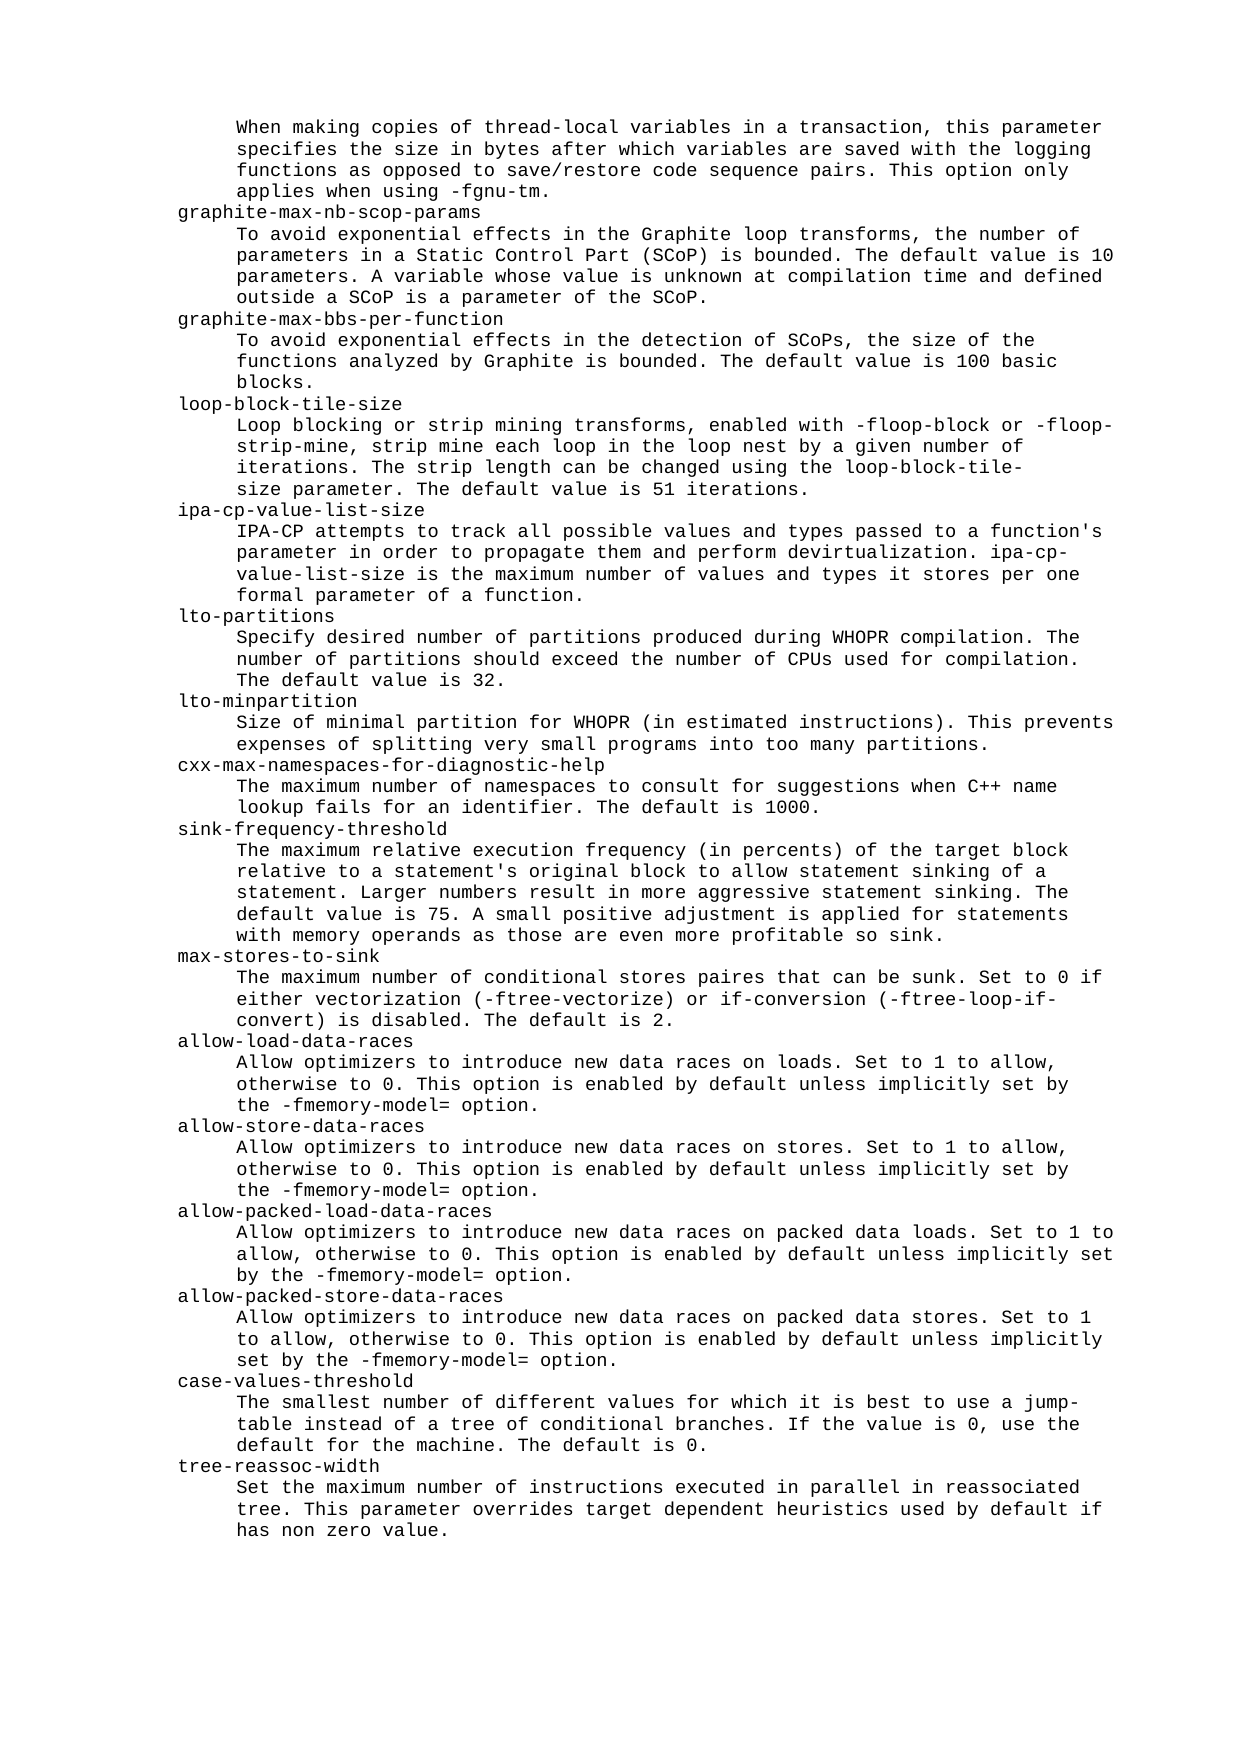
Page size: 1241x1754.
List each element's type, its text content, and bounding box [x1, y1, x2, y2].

subtitle graphite-max-bbs-per-function [177, 309, 1122, 331]
subtitle ipa-cp-value-list-size [177, 501, 1122, 522]
subtitle graphite-max-nb-scop-params [177, 203, 1122, 224]
subtitle allow-packed-load-data-races [177, 1202, 1122, 1223]
subtitle allow-store-data-races [177, 1117, 1122, 1138]
list The maximum relative execution frequency (in percents) of the target block relative to a statement's original block to allow statement sinking of a statement. Larger numbers result in more aggressive statement sinking. The default value is 75. A small positive adjustment is applied for statements with memory operands as those are even more profitable so sink. [236, 841, 1122, 947]
list The maximum number of conditional stores paires that can be sunk. Set to 0 if either vectorization (-ftree-vectorize) or if-conversion (-ftree-loop-if-convert) is disabled. The default is 2. [236, 968, 1122, 1032]
list To avoid exponential effects in the Graphite loop transforms, the number of parameters in a Static Control Part (SCoP) is bounded. The default value is 10 parameters. A variable whose value is unknown at compilation time and defined outside a SCoP is a parameter of the SCoP. [236, 224, 1122, 309]
subtitle allow-packed-store-data-races [177, 1287, 1122, 1308]
list IPA-CP attempts to track all possible values and types passed to a function's parameter in order to propagate them and perform devirtualization. ipa-cp-value-list-size is the maximum number of values and types it stores per one formal parameter of a function. [236, 522, 1122, 607]
subtitle cxx-max-namespaces-for-diagnostic-help [177, 756, 1122, 777]
subtitle sink-frequency-threshold [177, 819, 1122, 841]
subtitle loop-block-tile-size [177, 394, 1122, 416]
subtitle tree-reassoc-width [177, 1457, 1122, 1478]
list When making copies of thread-local variables in a transaction, this parameter specifies the size in bytes after which variables are saved with the logging functions as opposed to save/restore code sequence pairs. This option only applies when using -fgnu-tm. [236, 118, 1122, 203]
list The maximum number of namespaces to consult for suggestions when C++ name lookup fails for an identifier. The default is 1000. [236, 777, 1122, 819]
subtitle case-values-threshold [177, 1372, 1122, 1393]
subtitle lto-minpartition [177, 692, 1122, 713]
list Allow optimizers to introduce new data races on packed data loads. Set to 1 to allow, otherwise to 0. This option is enabled by default unless implicitly set by the -fmemory-model= option. [236, 1223, 1122, 1287]
subtitle max-stores-to-sink [177, 947, 1122, 968]
list The smallest number of different values for which it is best to use a jump-table instead of a tree of conditional branches. If the value is 0, use the default for the machine. The default is 0. [236, 1393, 1122, 1457]
list Allow optimizers to introduce new data races on loads. Set to 1 to allow, otherwise to 0. This option is enabled by default unless implicitly set by the -fmemory-model= option. [236, 1053, 1122, 1117]
list Allow optimizers to introduce new data races on stores. Set to 1 to allow, otherwise to 0. This option is enabled by default unless implicitly set by the -fmemory-model= option. [236, 1138, 1122, 1202]
subtitle allow-load-data-races [177, 1032, 1122, 1053]
list Specify desired number of partitions produced during WHOPR compilation. The number of partitions should exceed the number of CPUs used for compilation. The default value is 32. [236, 628, 1122, 692]
list Set the maximum number of instructions executed in parallel in reassociated tree. This parameter overrides target dependent heuristics used by default if has non zero value. [236, 1478, 1122, 1542]
list Loop blocking or strip mining transforms, enabled with -floop-block or -floop-strip-mine, strip mine each loop in the loop nest by a given number of iterations. The strip length can be changed using the loop-block-tile-size parameter. The default value is 51 iterations. [236, 416, 1122, 501]
subtitle lto-partitions [177, 607, 1122, 628]
list To avoid exponential effects in the detection of SCoPs, the size of the functions analyzed by Graphite is bounded. The default value is 100 basic blocks. [236, 331, 1122, 394]
list Size of minimal partition for WHOPR (in estimated instructions). This prevents expenses of splitting very small programs into too many partitions. [236, 713, 1122, 756]
list Allow optimizers to introduce new data races on packed data stores. Set to 1 to allow, otherwise to 0. This option is enabled by default unless implicitly set by the -fmemory-model= option. [236, 1308, 1122, 1372]
